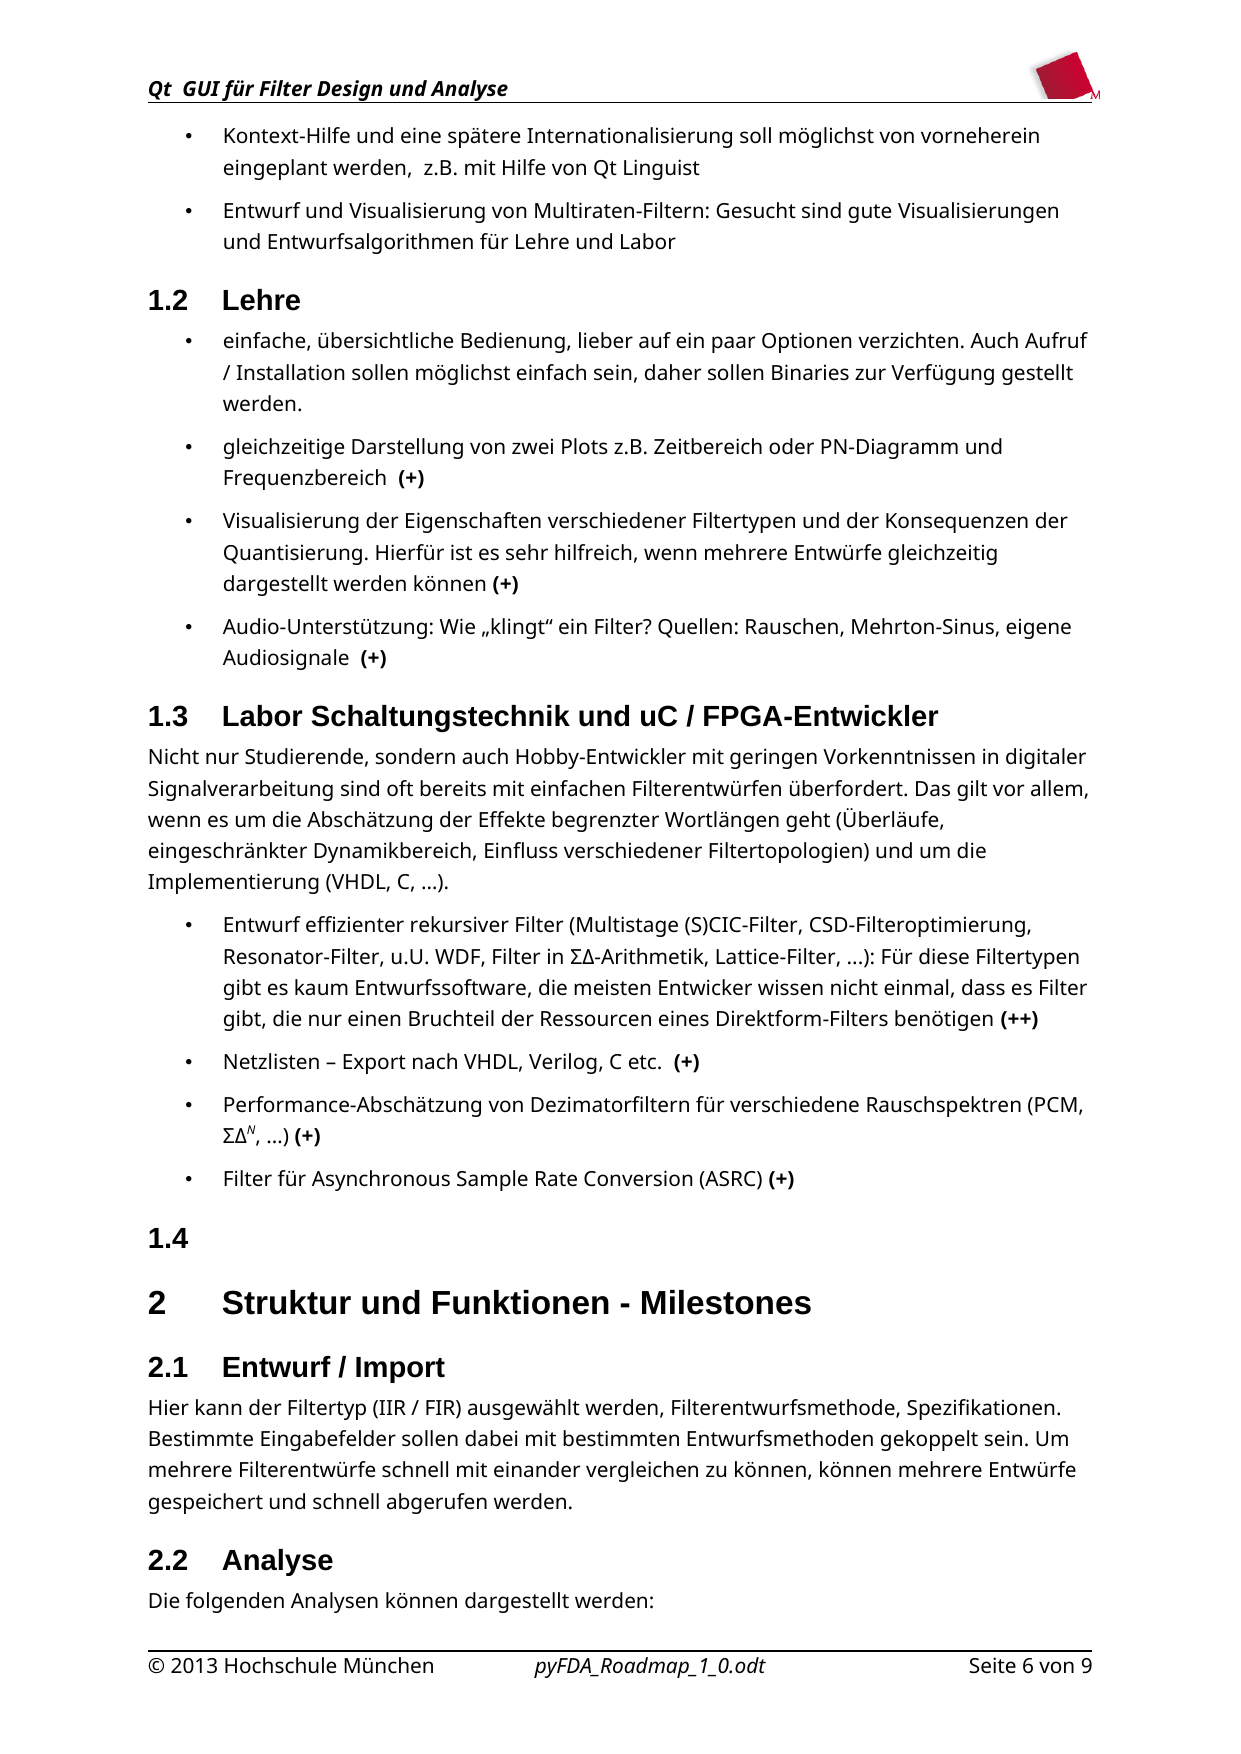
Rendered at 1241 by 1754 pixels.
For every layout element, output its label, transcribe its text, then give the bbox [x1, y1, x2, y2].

subtitle Analyse [148, 1543, 1092, 1577]
text Hier kann der Filtertyp (IIR / FIR) ausgewählt werden, Filterentwurfsmethode, Spezifikationen. Bestimmte Eingabefelder sollen dabei mit bestimmten Entwurfsmethoden gekoppelt sein. Um mehrere Filterentwürfe schnell mit einander vergleichen zu können, können mehrere Entwürfe gespeichert und schnell abgerufen werden. [148, 1393, 1092, 1515]
list gleichzeitige Darstellung von zwei Plots z.B. Zeitbereich oder PN-Diagramm und Frequenzbereich (+) [185, 432, 1092, 492]
subtitle Entwurf / Import [148, 1350, 1092, 1383]
list Entwurf und Visualisierung von Multiraten-Filtern: Gesucht sind gute Visualisierungen und Entwurfsalgorithmen für Lehre und Labor [185, 196, 1092, 256]
list einfache, übersichtliche Bedienung, lieber auf ein paar Optionen verzichten. Auch Aufruf / Installation sollen möglichst einfach sein, daher sollen Binaries zur Verfügung gestellt werden. [185, 327, 1092, 417]
subtitle Lehre [148, 283, 1092, 317]
list Netzlisten – Export nach VHDL, Verilog, C etc. (+) [185, 1047, 1092, 1076]
text Nicht nur Studierende, sondern auch Hobby-Entwickler mit geringen Vorkenntnissen in digitaler Signalverarbeitung sind oft bereits mit einfachen Filterentwürfen überfordert. Das gilt vor allem, wenn es um die Abschätzung der Effekte begrenzter Wortlängen geht (Überläufe, eingeschränkter Dynamikbereich, Einfluss verschiedener Filtertopologien) und um die Implementierung (VHDL, C, …). [148, 742, 1092, 896]
picture [1025, 47, 1100, 99]
list Visualisierung der Eigenschaften verschiedener Filtertypen und der Konsequenzen der Quantisierung. Hierfür ist es sehr hilfreich, wenn mehrere Entwürfe gleichzeitig dargestellt werden können (+) [185, 506, 1092, 597]
list Entwurf effizienter rekursiver Filter (Multistage (S)CIC-Filter, CSD-Filteroptimierung, Resonator-Filter, u.U. WDF, Filter in ΣΔ-Arithmetik, Lattice-Filter, ...): Für diese Filtertypen gibt es kaum Entwurfssoftware, die meisten Entwicker wissen nicht einmal, dass es Filter gibt, die nur einen Bruchteil der Ressourcen eines Direktform-Filters benötigen (++) [185, 911, 1092, 1033]
subtitle Struktur und Funktionen - Milestones [148, 1283, 1092, 1321]
list Filter für Asynchronous Sample Rate Conversion (ASRC) (+) [185, 1164, 1092, 1193]
list Audio-Unterstützung: Wie „klingt“ ein Filter? Quellen: Rauschen, Mehrton-Sinus, eigene Audiosignale (+) [185, 612, 1092, 672]
list Kontext-Hilfe und eine spätere Internationalisierung soll möglichst von vorneherein eingeplant werden, z.B. mit Hilfe von Qt Linguist [185, 122, 1092, 181]
text Die folgenden Analysen können dargestellt werden: [148, 1586, 1092, 1614]
subtitle Labor Schaltungstechnik und uC / FPGA-Entwickler [148, 699, 1092, 733]
list Performance-Abschätzung von Dezimatorfiltern für verschiedene Rauschspektren (PCM, ΣΔN, …) (+) [185, 1090, 1092, 1150]
